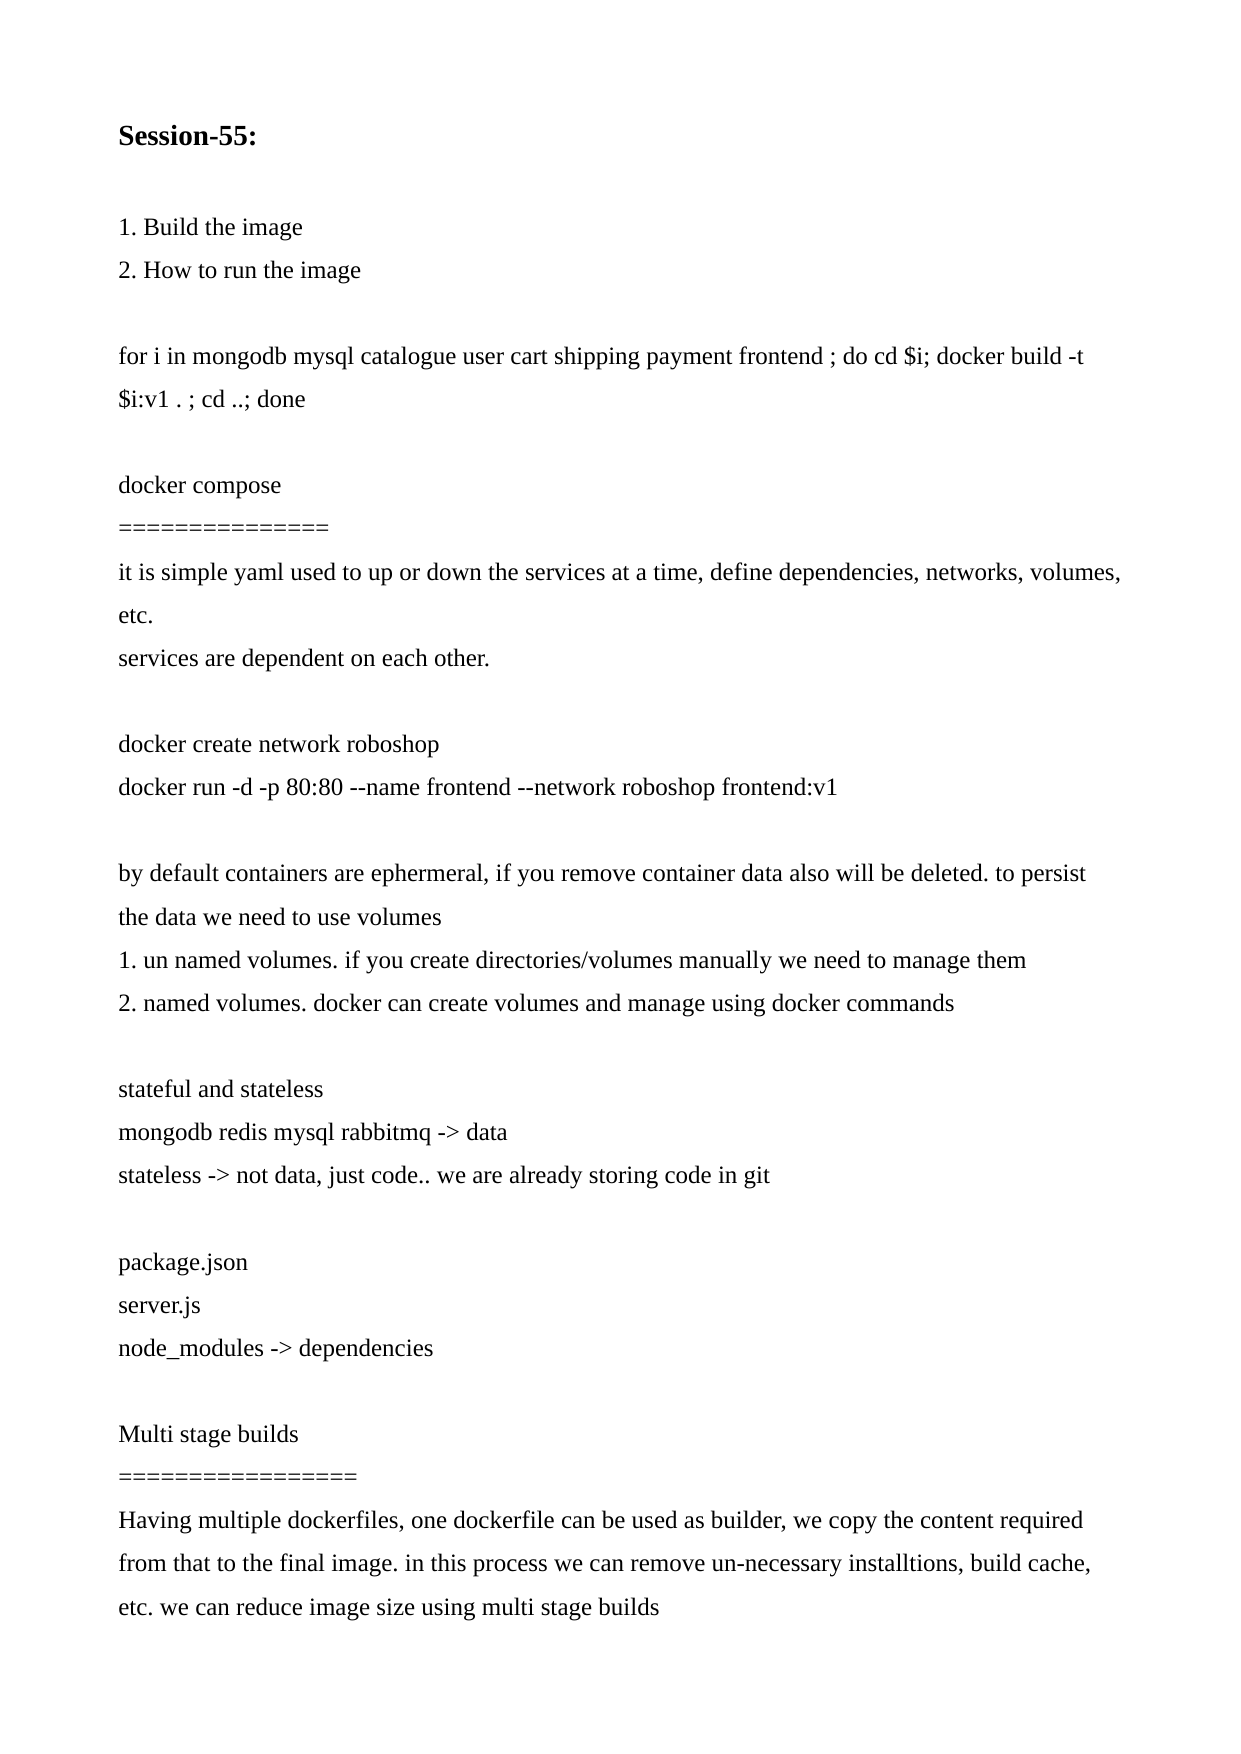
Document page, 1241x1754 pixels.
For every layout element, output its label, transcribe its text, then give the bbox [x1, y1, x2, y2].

text node_modules -> dependencies [118, 1333, 1122, 1362]
text ================= [118, 1462, 1122, 1491]
text 1. Build the image [118, 212, 1122, 240]
text mongodb redis mysql rabbitmq -> data [118, 1117, 1122, 1146]
text it is simple yaml used to up or down the services at a time, define dependencies, networks, volumes, etc. [118, 557, 1122, 628]
text Session-55: [118, 118, 1122, 152]
text stateless -> not data, just code.. we are already storing code in git [118, 1160, 1122, 1189]
text 2. How to run the image [118, 255, 1122, 283]
text server.js [118, 1290, 1122, 1318]
text package.json [118, 1247, 1122, 1275]
text 1. un named volumes. if you create directories/volumes manually we need to manage them [118, 945, 1122, 973]
text by default containers are ephermeral, if you remove container data also will be deleted. to persist the data we need to use volumes [118, 858, 1122, 930]
text docker compose [118, 470, 1122, 499]
text docker create network roboshop [118, 729, 1122, 758]
text for i in mongodb mysql catalogue user cart shipping payment frontend ; do cd $i; docker build -t $i:v1 . ; cd ..; done [118, 341, 1122, 413]
text 2. named volumes. docker can create volumes and manage using docker commands [118, 988, 1122, 1017]
text Multi stage builds [118, 1419, 1122, 1448]
text Having multiple dockerfiles, one dockerfile can be used as builder, we copy the content required from that to the final image. in this process we can remove un-necessary installtions, build cache, etc. we can reduce image size using multi stage builds [118, 1505, 1122, 1620]
text docker run -d -p 80:80 --name frontend --network roboshop frontend:v1 [118, 772, 1122, 801]
text services are dependent on each other. [118, 643, 1122, 672]
text =============== [118, 513, 1122, 542]
text stateful and stateless [118, 1074, 1122, 1103]
